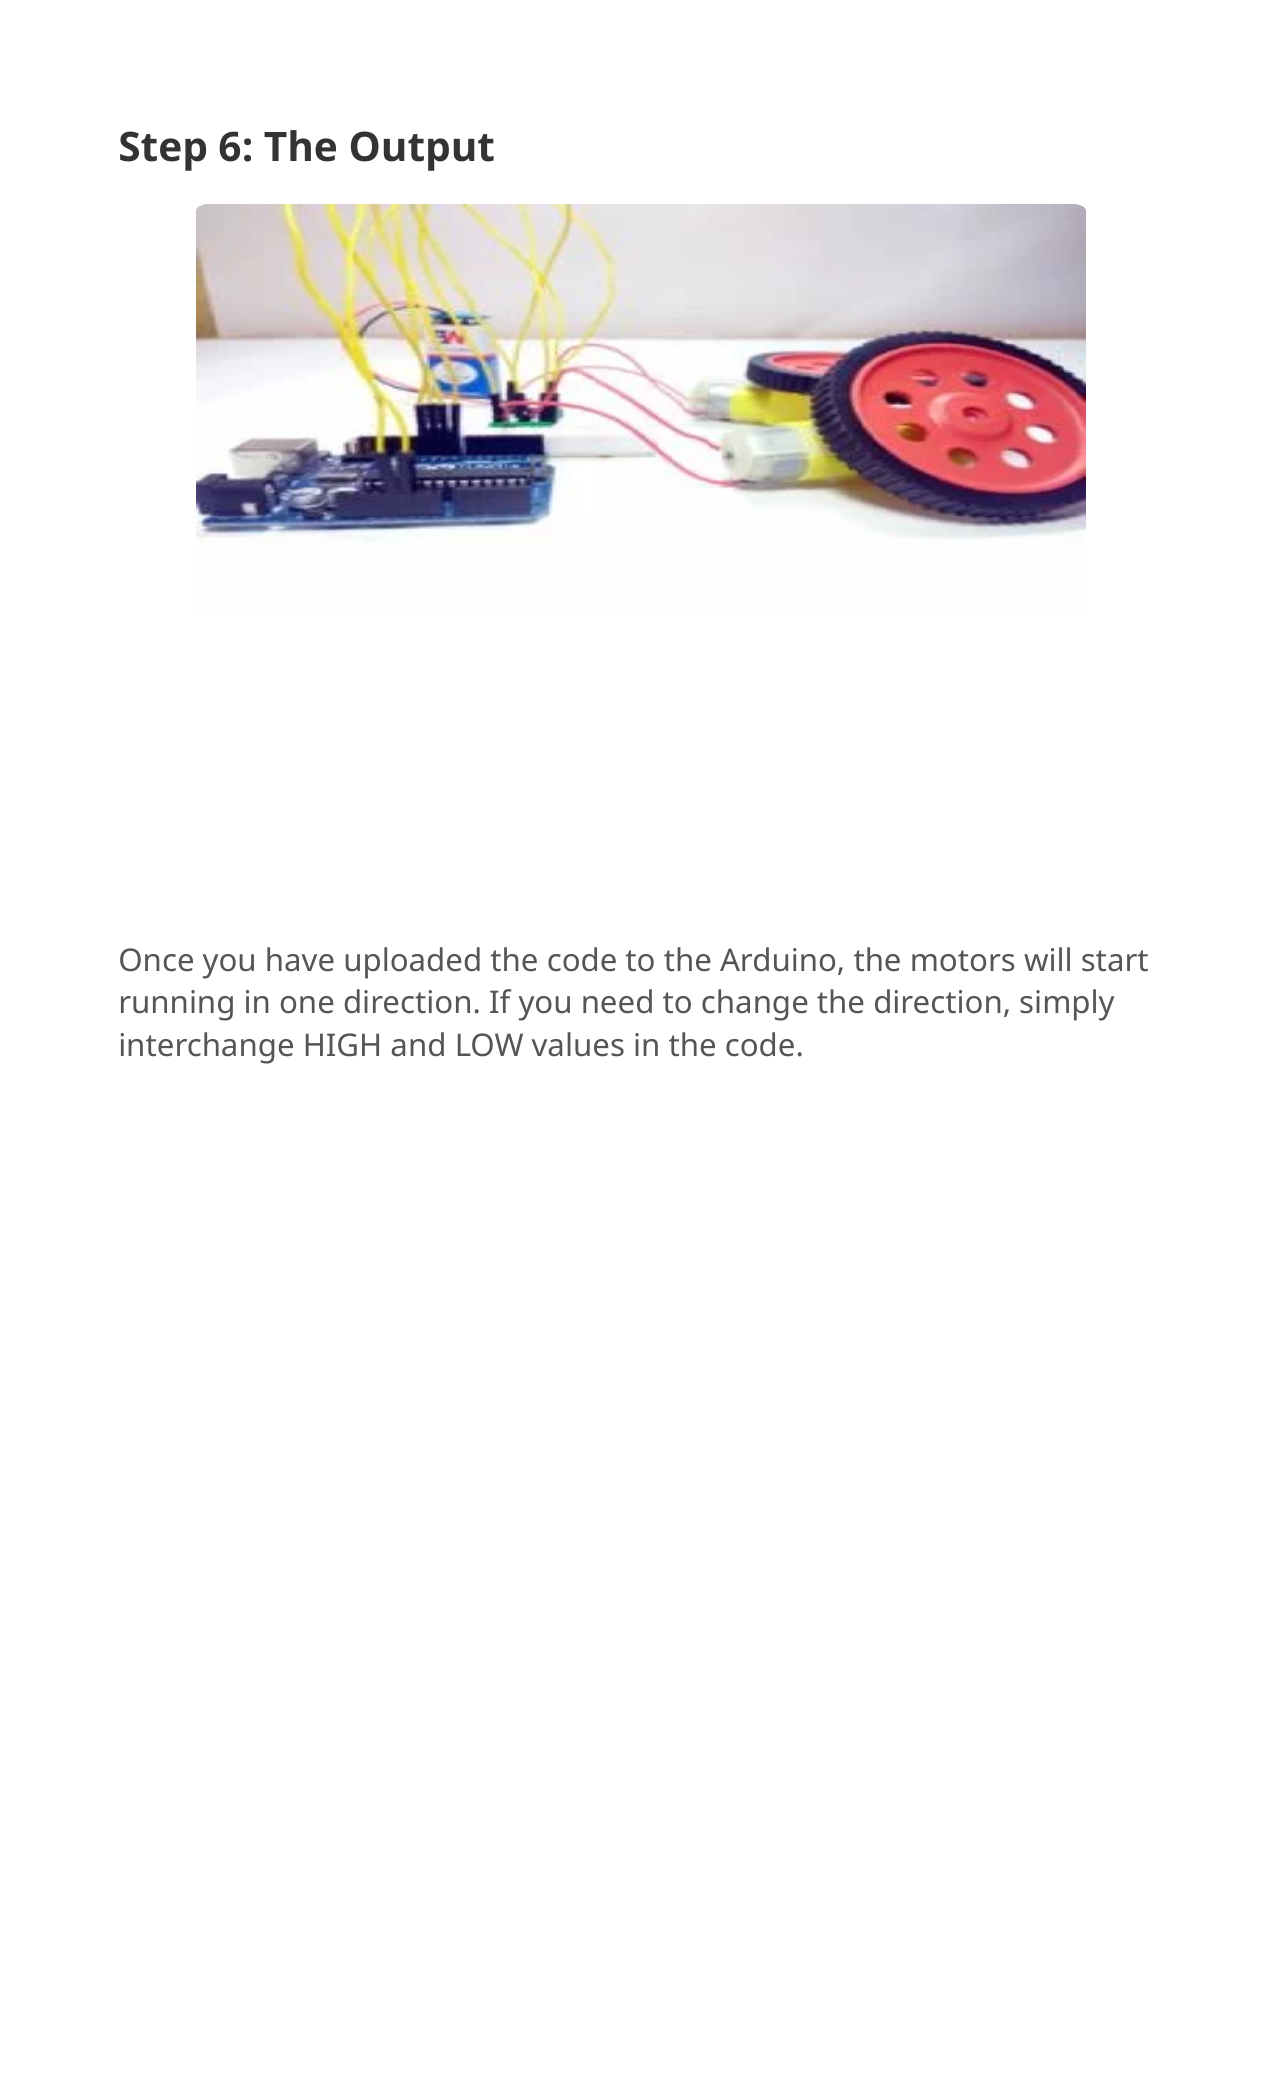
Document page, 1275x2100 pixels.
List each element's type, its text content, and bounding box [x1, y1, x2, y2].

subtitle Step 6: The Output [118, 118, 1157, 173]
picture [139, 182, 1140, 616]
text Once you have uploaded the code to the Arduino, the motors will start running in one direction. If you need to change the direction, simply interchange HIGH and LOW values in the code. [118, 938, 1157, 1066]
